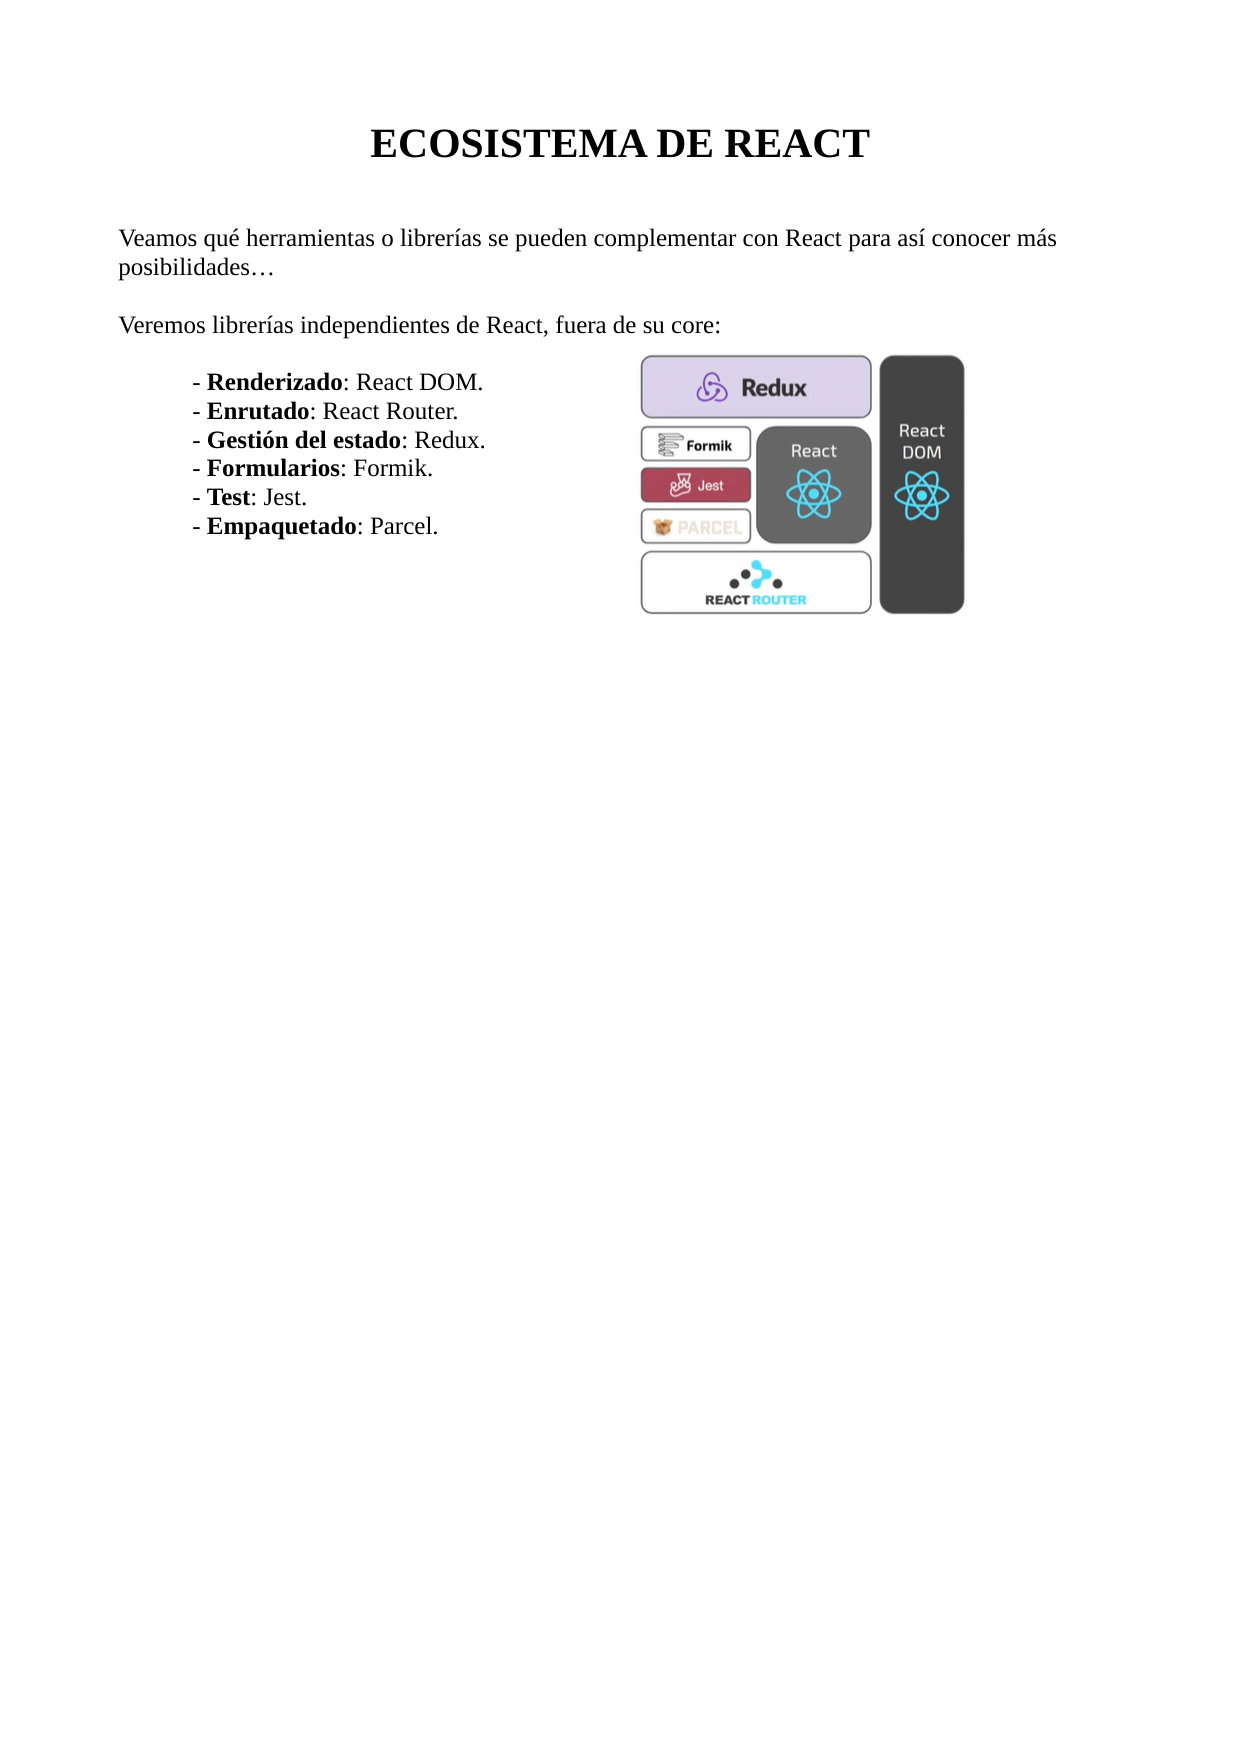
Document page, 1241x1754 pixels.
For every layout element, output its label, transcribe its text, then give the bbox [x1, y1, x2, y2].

text [971, 482, 1122, 511]
picture [634, 349, 971, 621]
text [971, 453, 1122, 482]
text [971, 396, 1122, 425]
text [971, 511, 1122, 540]
text ECOSISTEMA DE REACT [118, 118, 1122, 166]
text - Formularios: Formik. [118, 453, 634, 482]
text - Enrutado: React Router. [118, 396, 634, 425]
text - Renderizado: React DOM. [118, 367, 634, 396]
text - Test: Jest. [118, 482, 634, 511]
text [971, 425, 1122, 453]
text [971, 367, 1122, 396]
text Veamos qué herramientas o librerías se pueden complementar con React para así conocer más posibilidades… [118, 223, 1122, 281]
text Veremos librerías independientes de React, fuera de su core: [118, 310, 1122, 338]
text - Empaquetado: Parcel. [118, 511, 634, 540]
text - Gestión del estado: Redux. [118, 425, 634, 453]
